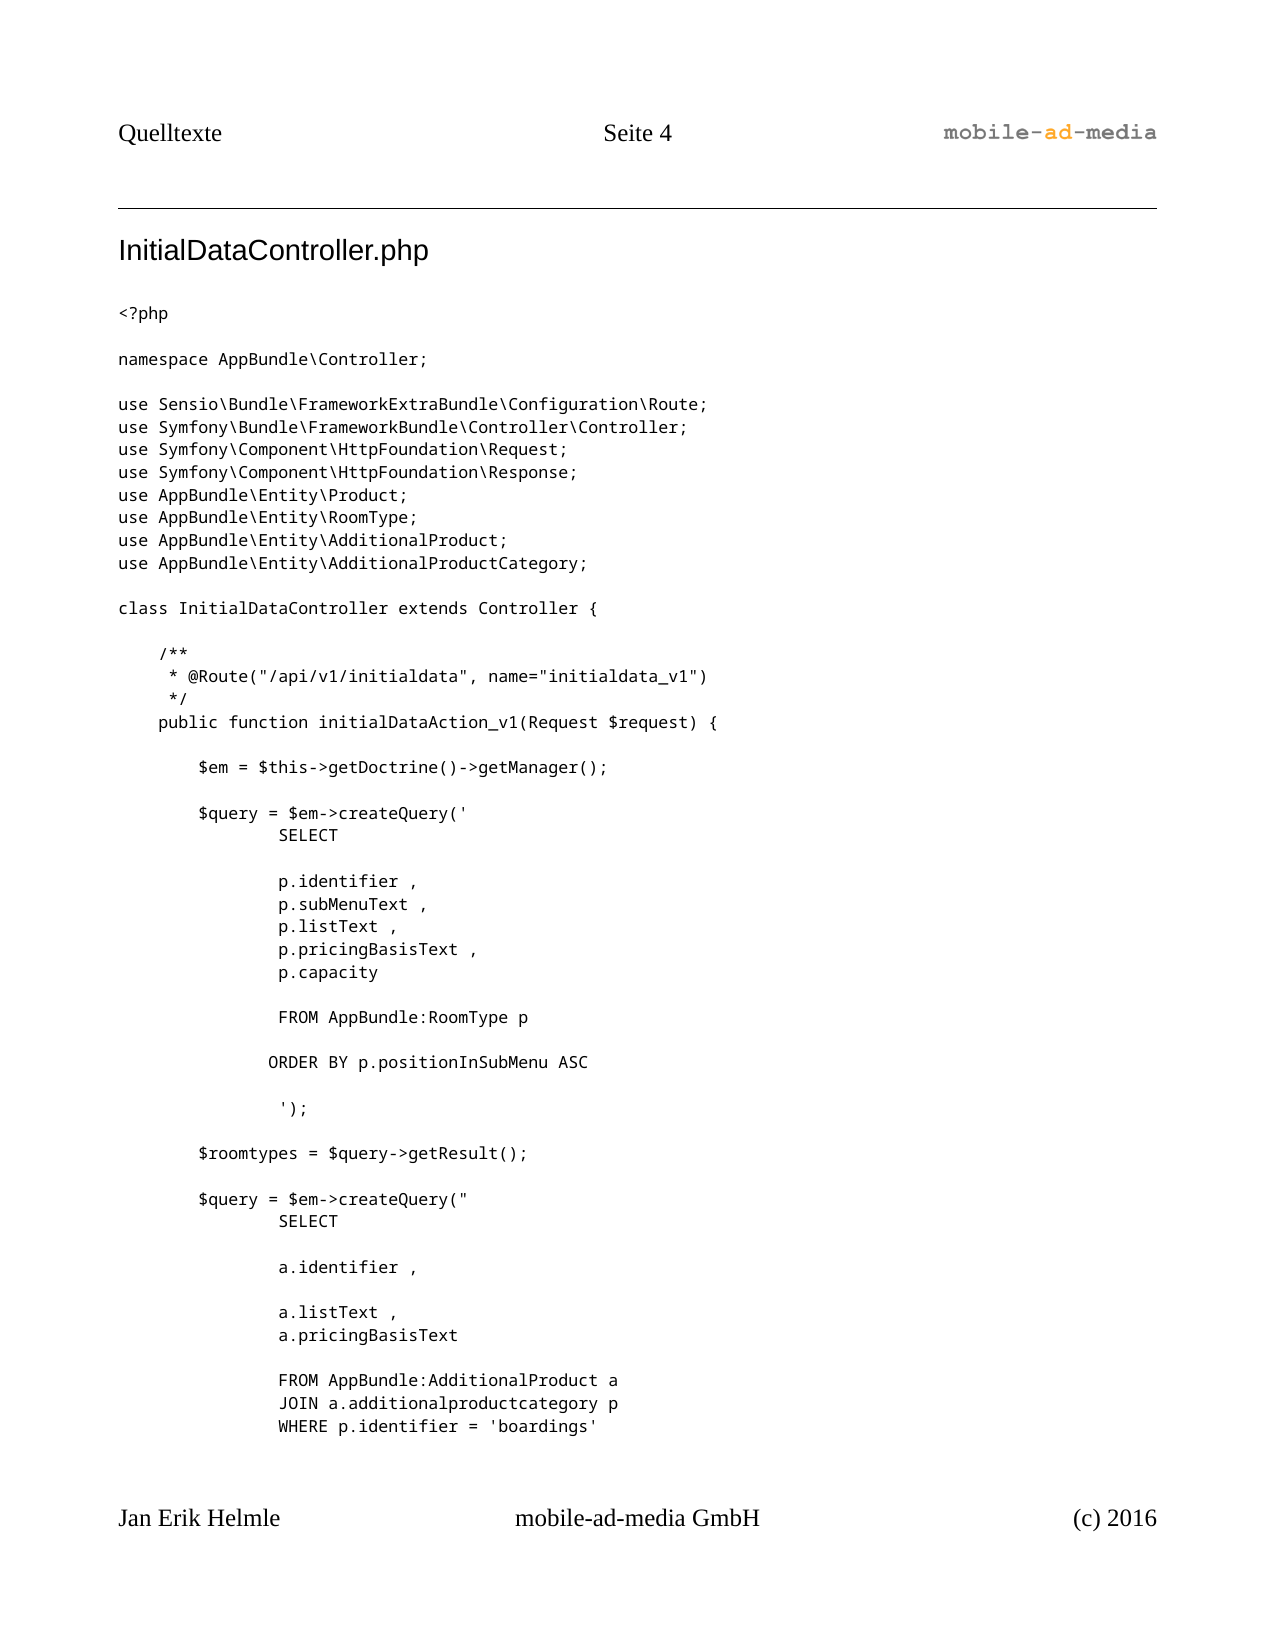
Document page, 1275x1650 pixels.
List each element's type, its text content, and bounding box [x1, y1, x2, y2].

text $roomtypes = $query->getResult(); [118, 1142, 1157, 1164]
text use AppBundle\Entity\AdditionalProduct; [118, 529, 1157, 551]
text p.capacity [118, 960, 1157, 983]
text a.listText , [118, 1301, 1157, 1323]
subtitle InitialDataController.php [118, 233, 1157, 266]
text */ [118, 688, 1157, 710]
text use AppBundle\Entity\AdditionalProductCategory; [118, 551, 1157, 574]
text p.identifier , [118, 869, 1157, 892]
text use AppBundle\Entity\RoomType; [118, 506, 1157, 529]
text JOIN a.additionalproductcategory p [118, 1392, 1157, 1414]
text use Symfony\Component\HttpFoundation\Request; [118, 438, 1157, 461]
text use Sensio\Bundle\FrameworkExtraBundle\Configuration\Route; [118, 392, 1157, 415]
text a.identifier , [118, 1255, 1157, 1278]
text <?php [118, 302, 1157, 324]
text p.pricingBasisText , [118, 937, 1157, 960]
text use Symfony\Component\HttpFoundation\Response; [118, 461, 1157, 483]
text $query = $em->createQuery(" [118, 1187, 1157, 1210]
text WHERE p.identifier = 'boardings' [118, 1414, 1157, 1437]
text p.subMenuText , [118, 892, 1157, 915]
text FROM AppBundle:RoomType p [118, 1006, 1157, 1028]
text SELECT [118, 824, 1157, 847]
text class InitialDataController extends Controller { [118, 597, 1157, 619]
text use AppBundle\Entity\Product; [118, 483, 1157, 506]
text use Symfony\Bundle\FrameworkBundle\Controller\Controller; [118, 415, 1157, 438]
text p.listText , [118, 915, 1157, 937]
text FROM AppBundle:AdditionalProduct a [118, 1369, 1157, 1392]
text $query = $em->createQuery(' [118, 801, 1157, 824]
text public function initialDataAction_v1(Request $request) { [118, 710, 1157, 733]
text ORDER BY p.positionInSubMenu ASC [118, 1051, 1157, 1074]
text $em = $this->getDoctrine()->getManager(); [118, 756, 1157, 778]
text /** [118, 642, 1157, 665]
text namespace AppBundle\Controller; [118, 347, 1157, 370]
text '); [118, 1096, 1157, 1119]
picture [943, 118, 1157, 145]
text SELECT [118, 1210, 1157, 1233]
text * @Route("/api/v1/initialdata", name="initialdata_v1") [118, 665, 1157, 688]
text a.pricingBasisText [118, 1323, 1157, 1346]
